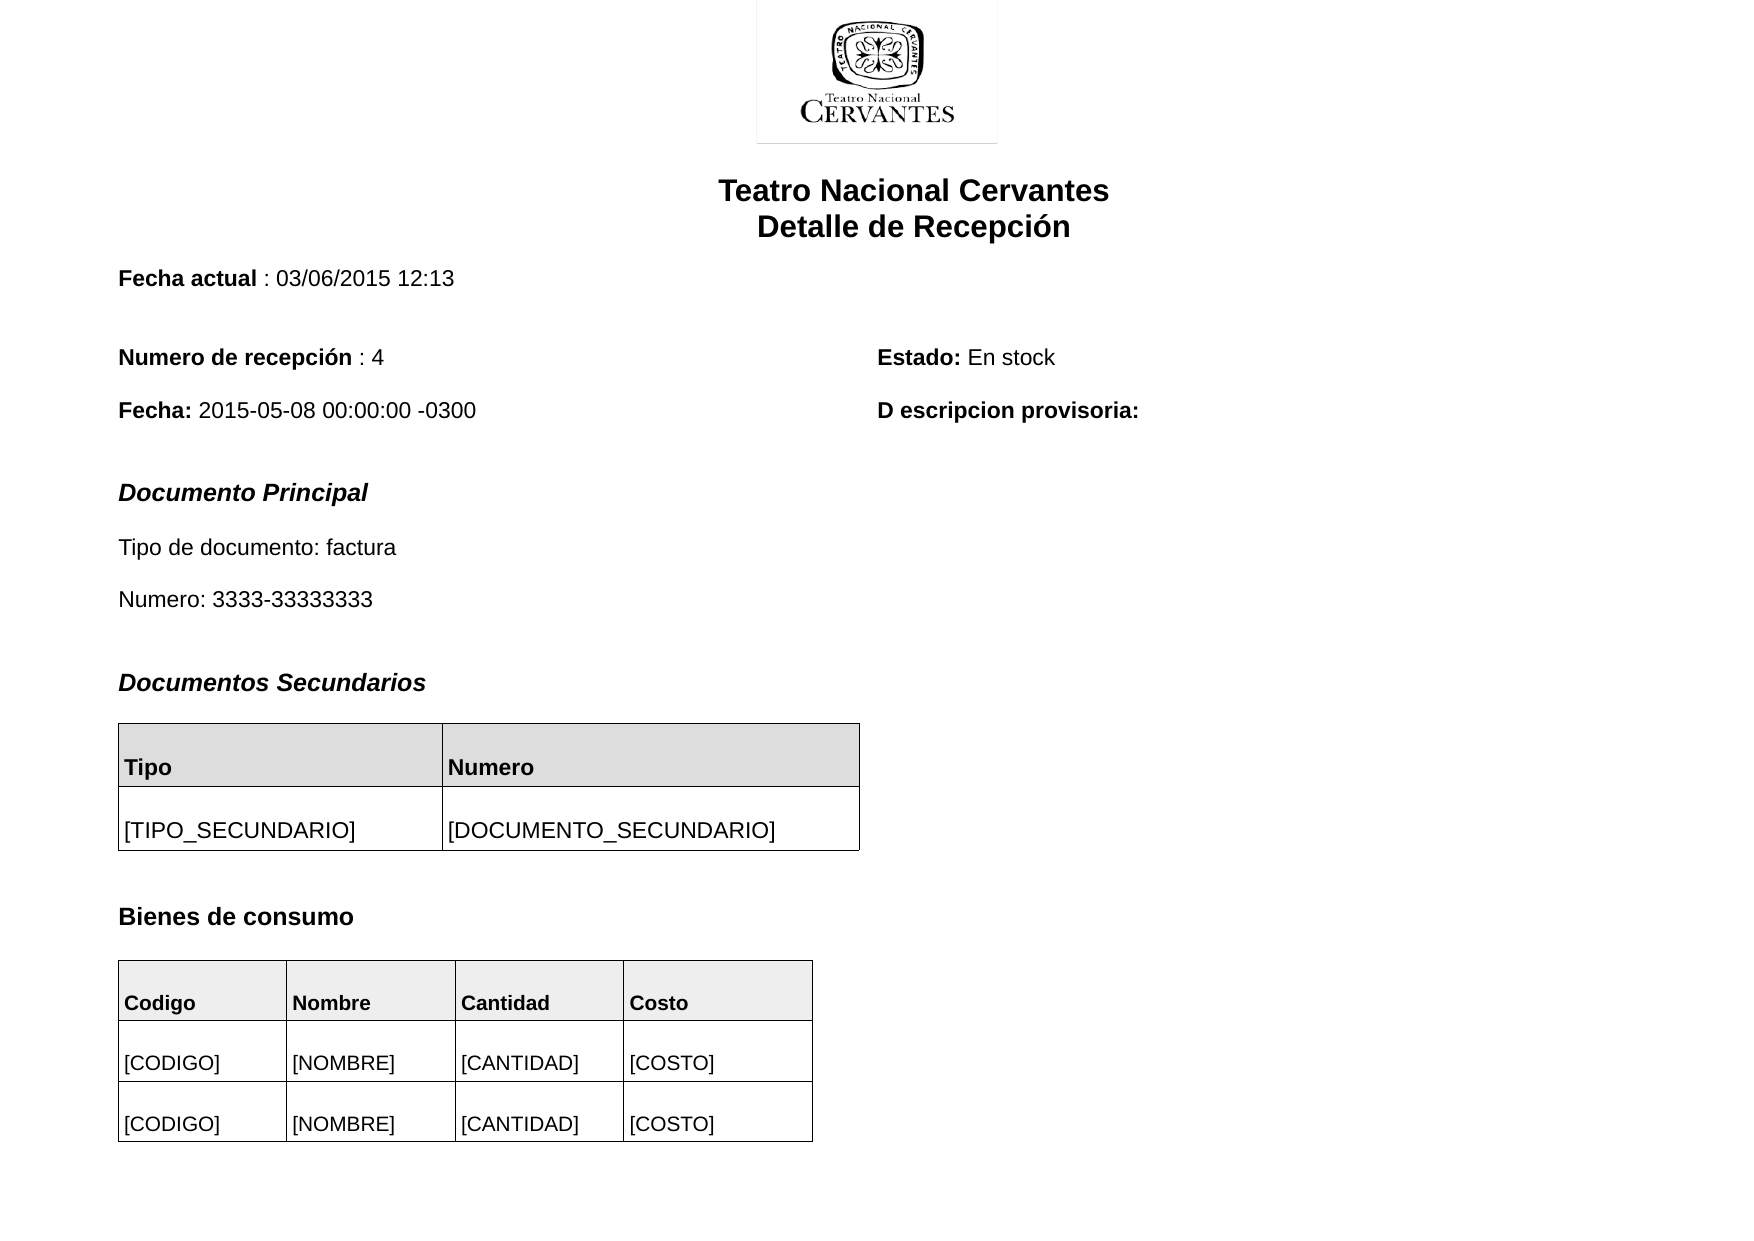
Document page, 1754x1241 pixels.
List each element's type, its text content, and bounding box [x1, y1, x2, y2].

table_cell [NOMBRE] [287, 1021, 455, 1081]
table_cell [COSTO] [624, 1082, 812, 1141]
table_header Codigo [119, 961, 286, 1020]
table_cell [CANTIDAD] [456, 1082, 623, 1141]
table_cell [NOMBRE] [287, 1082, 455, 1141]
table_header Numero [443, 724, 859, 786]
text Estado: En stock [877, 344, 1636, 371]
table_cell [CANTIDAD] [456, 1021, 623, 1081]
table_cell [COSTO] [624, 1021, 812, 1081]
table_header Costo [624, 961, 812, 1020]
text Documento Principal [118, 478, 1636, 507]
table_cell [TIPO_SECUNDARIO] [119, 787, 442, 849]
table_header Tipo [119, 724, 442, 786]
text Teatro Nacional Cervantes [118, 172, 1636, 208]
picture [756, 0, 998, 144]
text Tipo de documento: factura [118, 533, 1636, 560]
table_header Nombre [287, 961, 455, 1020]
text Bienes de consumo [118, 902, 1636, 931]
table_header Cantidad [456, 961, 623, 1020]
table_cell [DOCUMENTO_SECUNDARIO] [443, 787, 859, 849]
text D escripcion provisoria: [877, 397, 1636, 423]
text Documentos Secundarios [118, 668, 1636, 696]
table_cell [CODIGO] [119, 1082, 286, 1141]
text Fecha actual : 03/06/2015 12:13 [118, 265, 1636, 292]
text Numero de recepción : 4 [118, 344, 877, 371]
text Numero: 3333-33333333 [118, 586, 1636, 613]
text Detalle de Recepción [118, 208, 1636, 244]
text Fecha: 2015-05-08 00:00:00 -0300 [118, 397, 877, 423]
table_cell [CODIGO] [119, 1021, 286, 1081]
